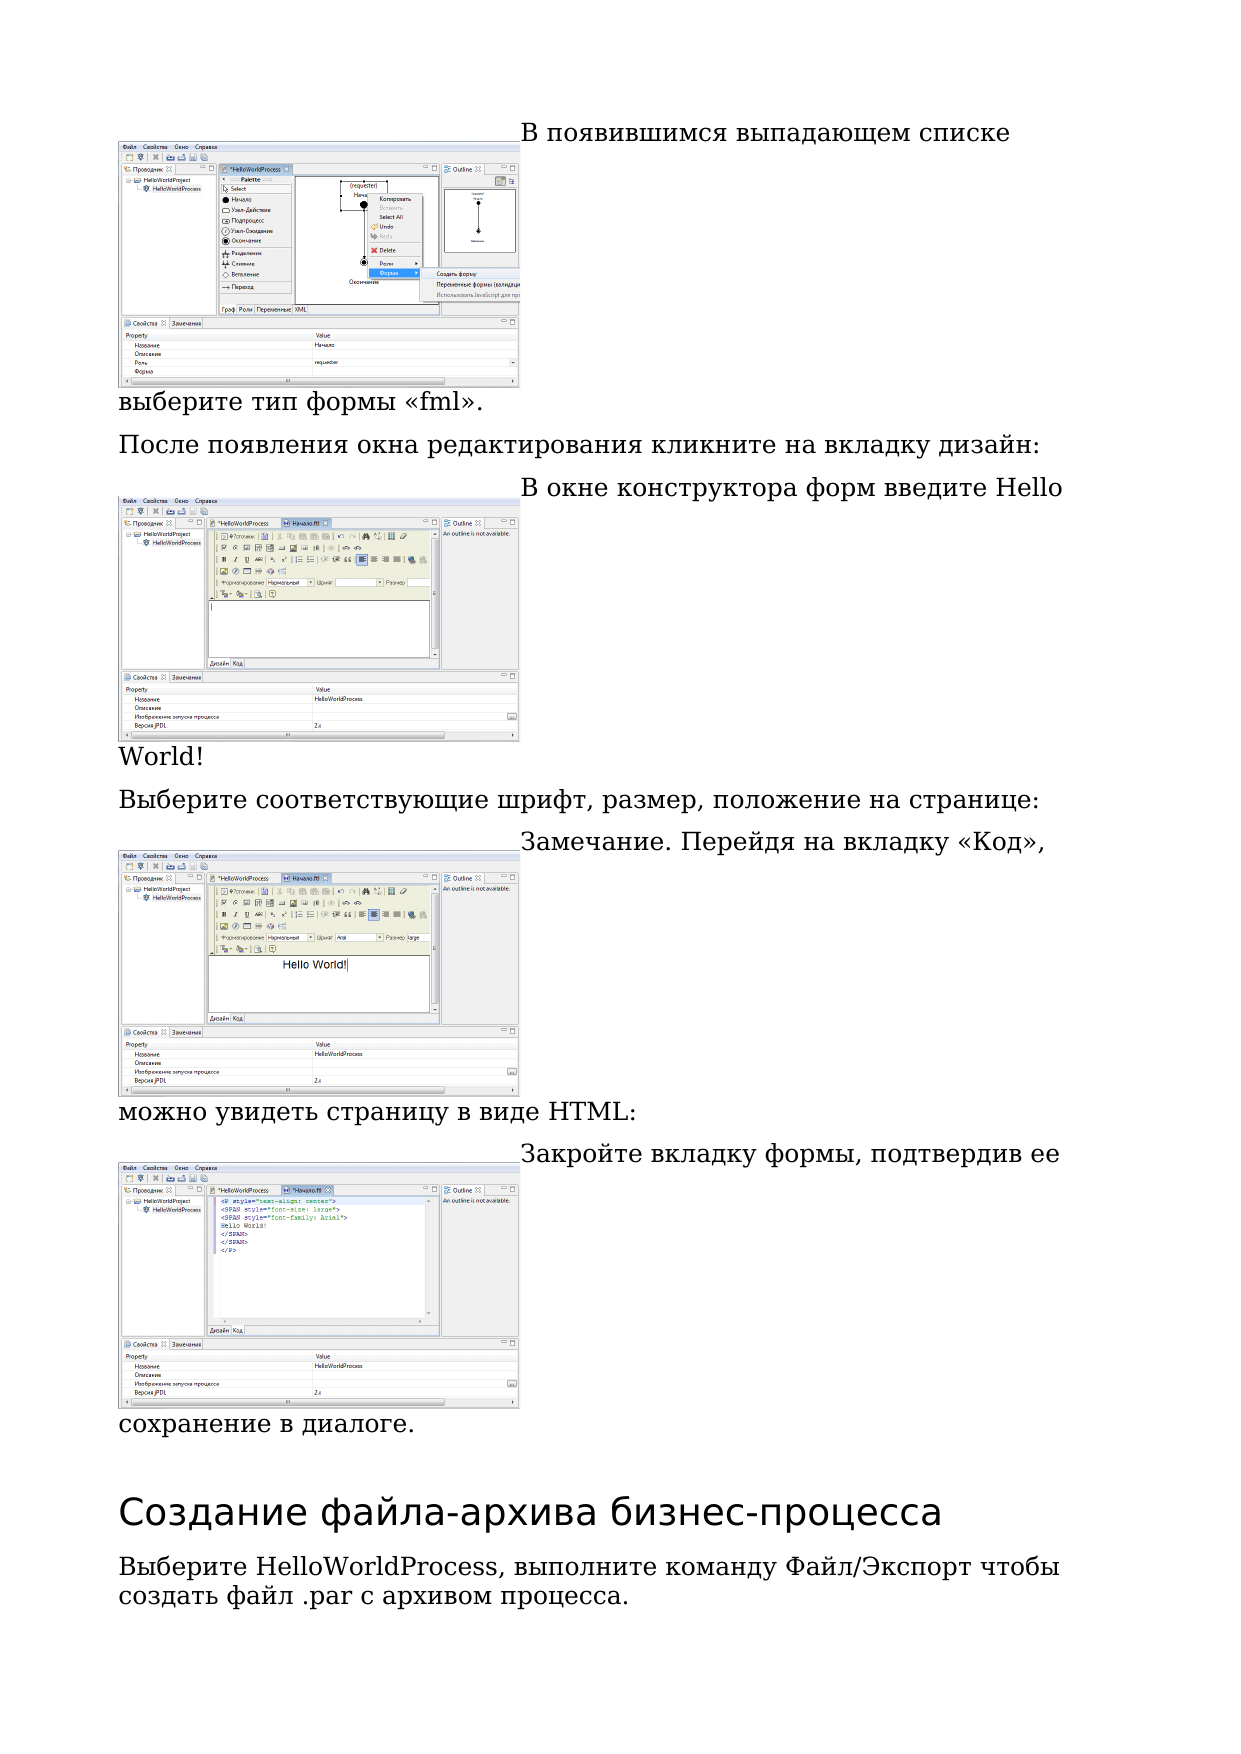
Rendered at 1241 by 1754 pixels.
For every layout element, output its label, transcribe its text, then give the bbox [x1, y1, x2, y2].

picture [118, 1162, 521, 1409]
subtitle Создание файла-архива бизнес-процесса [118, 1490, 1122, 1534]
picture [118, 850, 521, 1097]
text В появившимся выпадающем списке выберите тип формы «fml». [118, 118, 1122, 417]
text Закройте вкладку формы, подтвердив ее сохранение в диалоге. [118, 1139, 1122, 1438]
text После появления окна редактирования кликните на вкладку дизайн: [118, 430, 1122, 459]
text Замечание. Перейдя на вкладку «Код», можно увидеть страницу в виде HTML: [118, 827, 1122, 1126]
text Выберите HelloWorldProcess, выполните команду Файл/Экспорт чтобы создать файл .par с архивом процесса. [118, 1552, 1122, 1610]
picture [118, 496, 521, 742]
text Выберите соответствующие шрифт, размер, положение на странице: [118, 785, 1122, 814]
picture [118, 141, 521, 388]
text В окне конструктора форм введите Hello World! [118, 473, 1122, 771]
